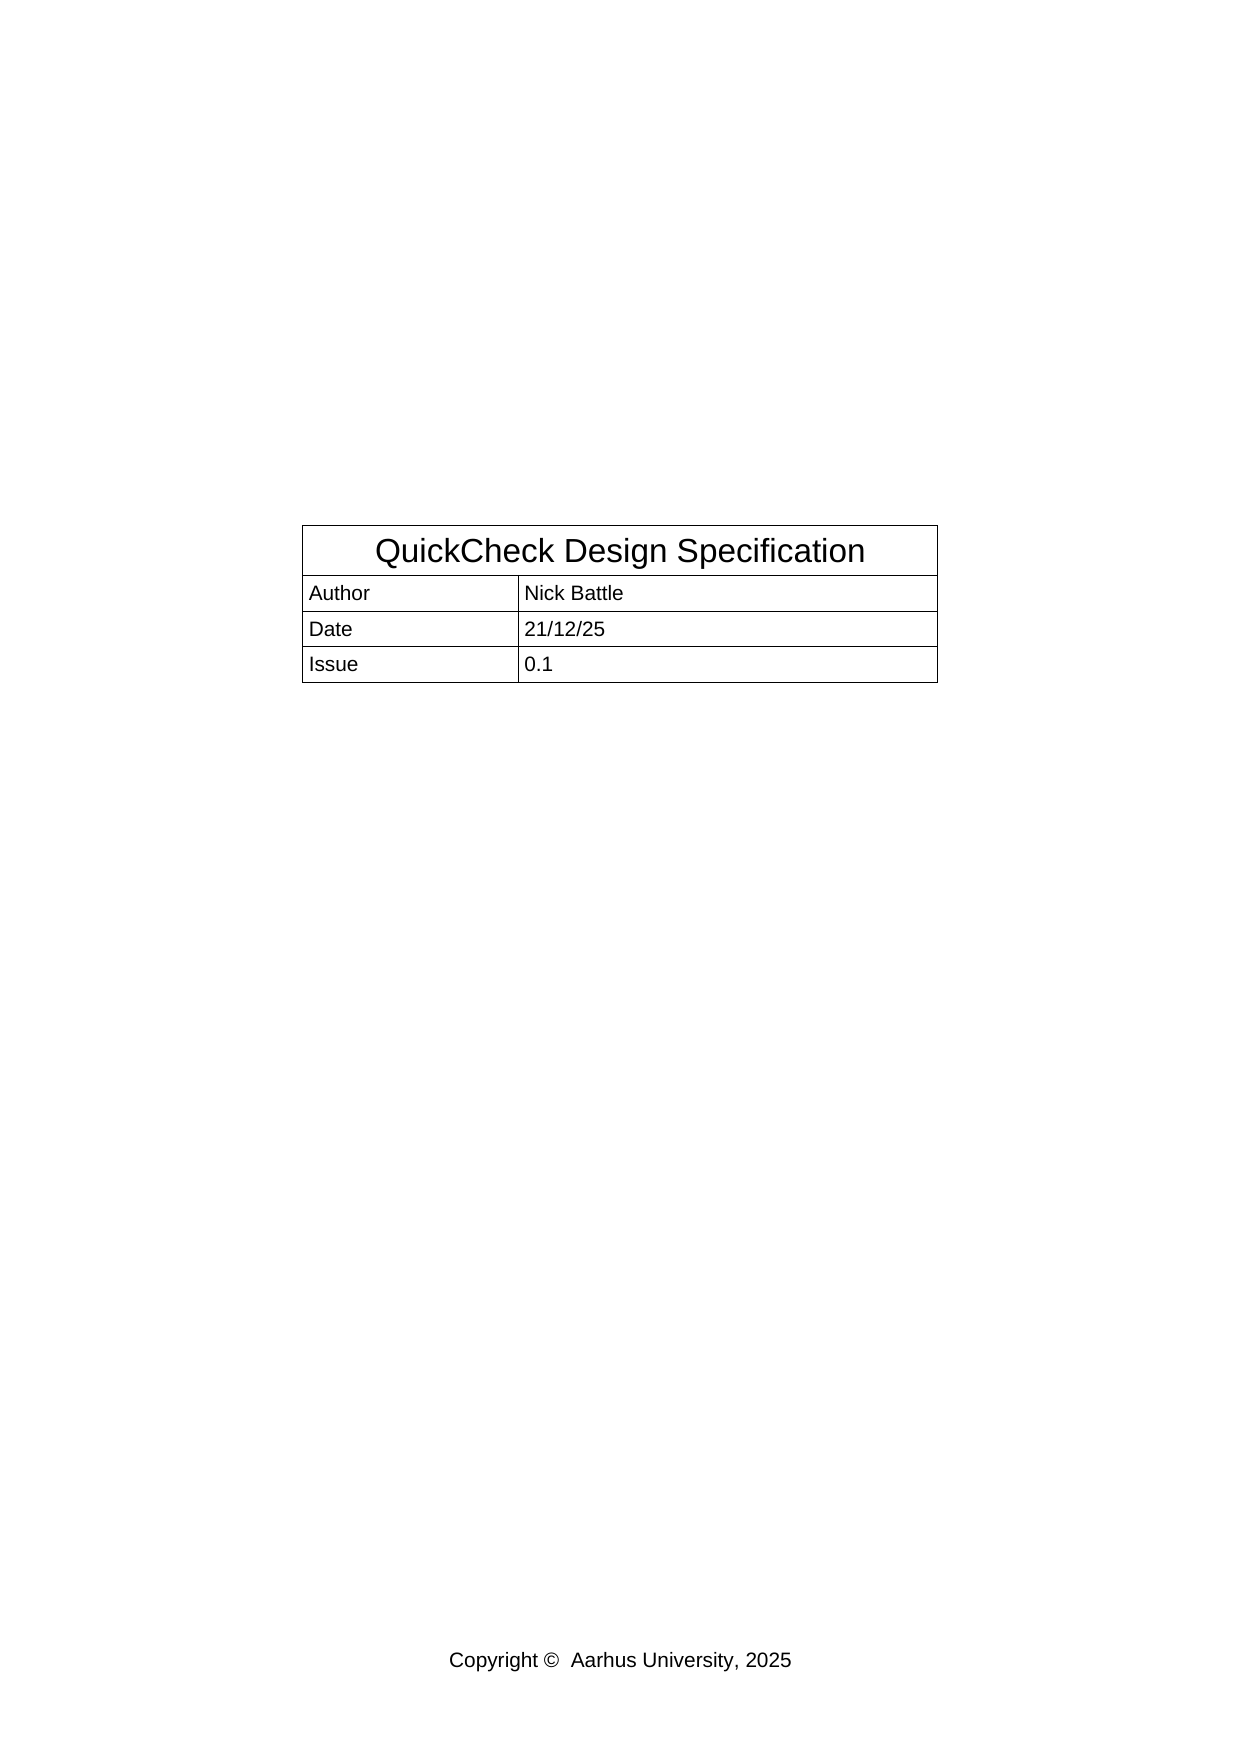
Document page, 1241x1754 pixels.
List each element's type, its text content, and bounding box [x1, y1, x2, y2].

table_cell 0.1 [519, 647, 937, 682]
table_cell Issue [303, 647, 518, 682]
table_cell Nick Battle [519, 576, 937, 611]
table_cell 21/12/25 [519, 612, 937, 646]
table_cell Date [303, 612, 518, 646]
table_cell Author [303, 576, 518, 611]
table_header QuickCheck Design Specification [303, 526, 937, 575]
